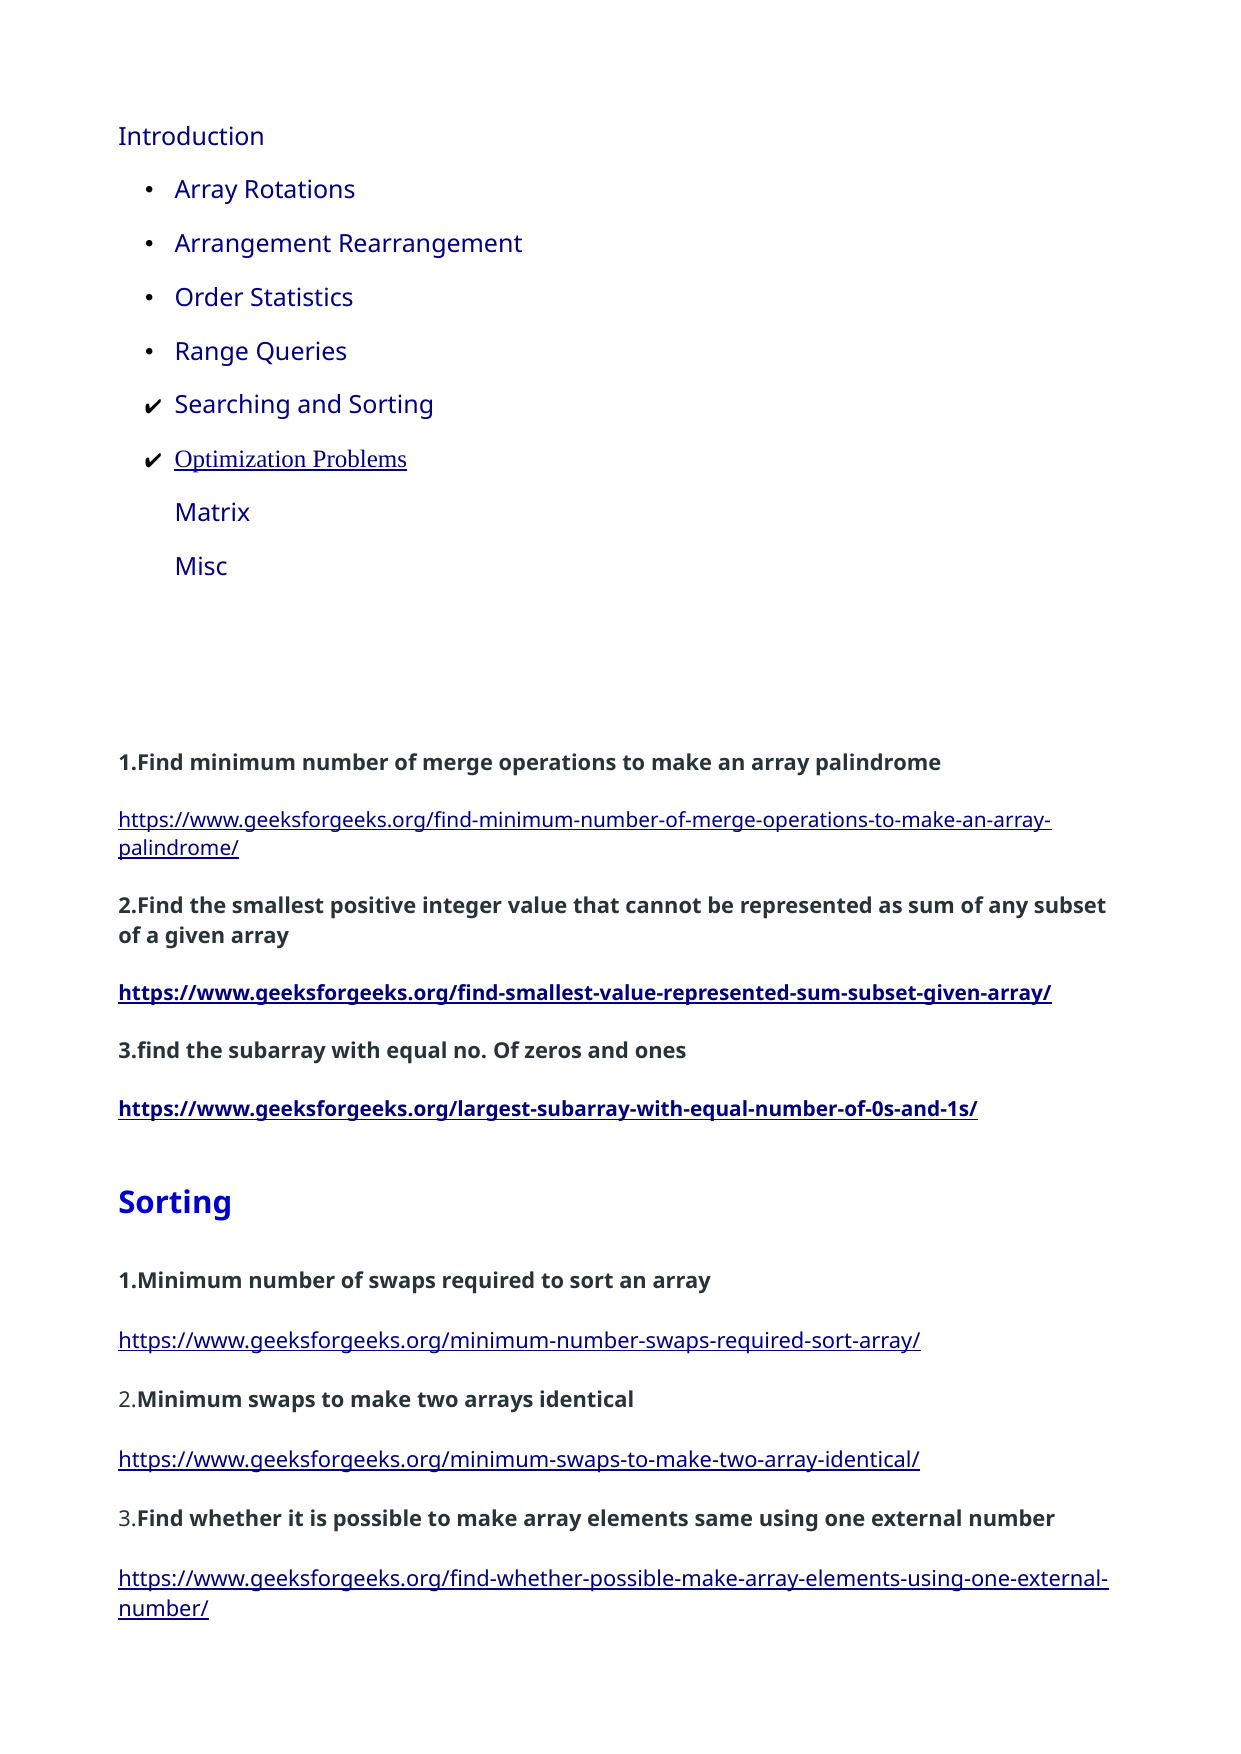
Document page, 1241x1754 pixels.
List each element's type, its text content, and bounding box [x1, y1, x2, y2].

list Arrangement Rearrangement [174, 226, 1122, 260]
text https://www.geeksforgeeks.org/largest-subarray-with-equal-number-of-0s-and-1s/ [118, 1094, 1122, 1123]
list Matrix [174, 494, 1122, 528]
text 2.Minimum swaps to make two arrays identical [118, 1384, 1122, 1414]
text https://www.geeksforgeeks.org/find-smallest-value-represented-sum-subset-given-array/ [118, 978, 1122, 1006]
text https://www.geeksforgeeks.org/find-whether-possible-make-array-elements-using-one-external-number/ [118, 1563, 1122, 1622]
text 3.Find whether it is possible to make array elements same using one external number [118, 1503, 1122, 1533]
text Introduction [118, 118, 1122, 152]
text 2.Find the smallest positive integer value that cannot be represented as sum of any subset of a given array [118, 890, 1122, 949]
list Searching and Sorting [174, 387, 1122, 421]
list Range Queries [174, 333, 1122, 367]
list Misc [174, 548, 1122, 582]
text https://www.geeksforgeeks.org/minimum-number-swaps-required-sort-array/ [118, 1324, 1122, 1354]
text 3.find the subarray with equal no. Of zeros and ones [118, 1035, 1122, 1065]
text https://www.geeksforgeeks.org/find-minimum-number-of-merge-operations-to-make-an-array-palindrome/ [118, 805, 1122, 862]
text 1.Find minimum number of merge operations to make an array palindrome [118, 746, 1122, 776]
list Array Rotations [174, 172, 1122, 206]
list Optimization Problems [174, 441, 1122, 475]
text https://www.geeksforgeeks.org/minimum-swaps-to-make-two-array-identical/ [118, 1444, 1122, 1473]
text Sorting [118, 1180, 1122, 1222]
list Order Statistics [174, 279, 1122, 313]
text 1.Minimum number of swaps required to sort an array [118, 1265, 1122, 1295]
